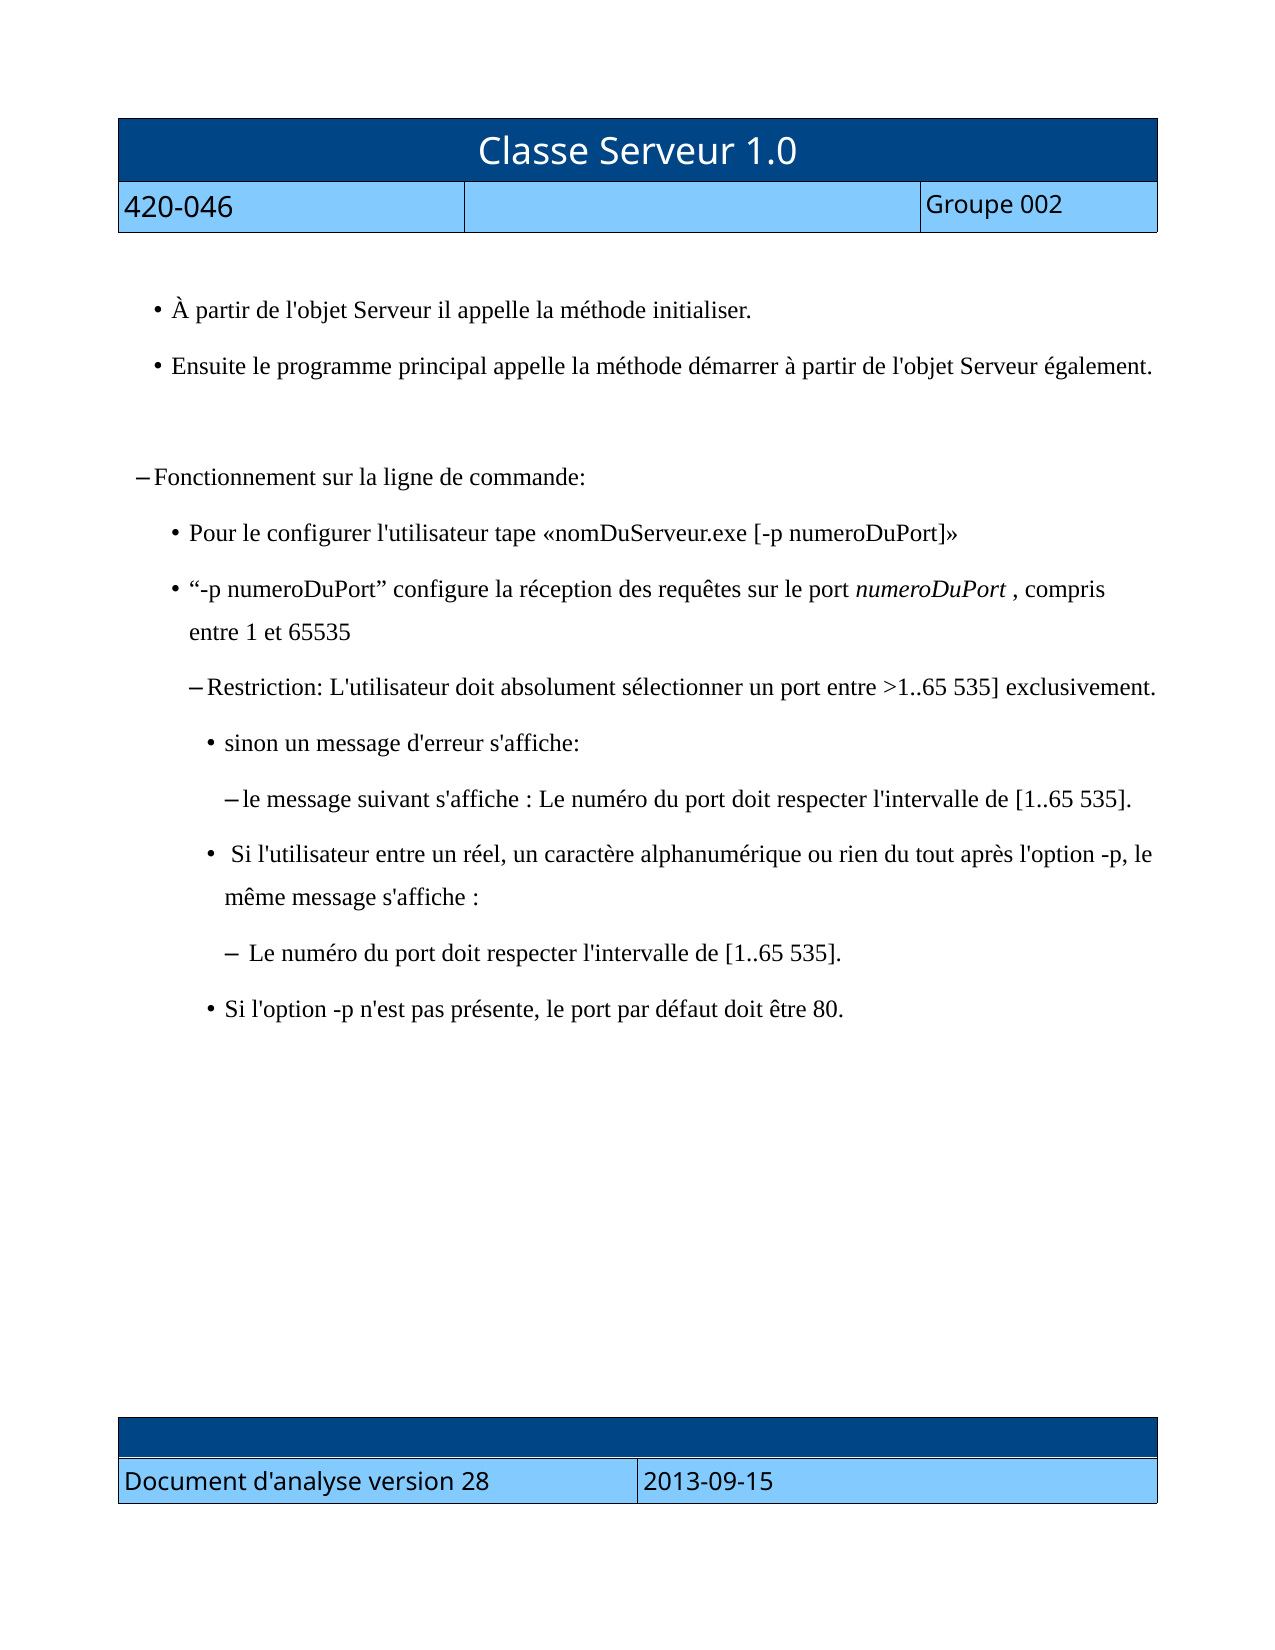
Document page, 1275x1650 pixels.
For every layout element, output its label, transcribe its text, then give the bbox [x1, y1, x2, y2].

list Si l'option -p n'est pas présente, le port par défaut doit être 80. [207, 994, 1157, 1022]
list Fonctionnement sur la ligne de commande: [136, 462, 1157, 491]
list Si l'utilisateur entre un réel, un caractère alphanumérique ou rien du tout après l'option -p, le même message s'affiche : [207, 839, 1157, 911]
list Ensuite le programme principal appelle la méthode démarrer à partir de l'objet Serveur également. [153, 351, 1157, 380]
list À partir de l'objet Serveur il appelle la méthode initialiser. [153, 296, 1157, 324]
list sinon un message d'erreur s'affiche: [207, 728, 1157, 757]
list Restriction: L'utilisateur doit absolument sélectionner un port entre >1..65 535] exclusivement. [189, 672, 1157, 701]
list Le numéro du port doit respecter l'intervalle de [1..65 535]. [224, 938, 1157, 967]
list le message suivant s'affiche : Le numéro du port doit respecter l'intervalle de [1..65 535]. [224, 784, 1157, 812]
list Pour le configurer l'utilisateur tape «nomDuServeur.exe [-p numeroDuPort]» [171, 518, 1157, 547]
list “-p numeroDuPort” configure la réception des requêtes sur le port numeroDuPort , compris entre 1 et 65535 [171, 574, 1157, 646]
